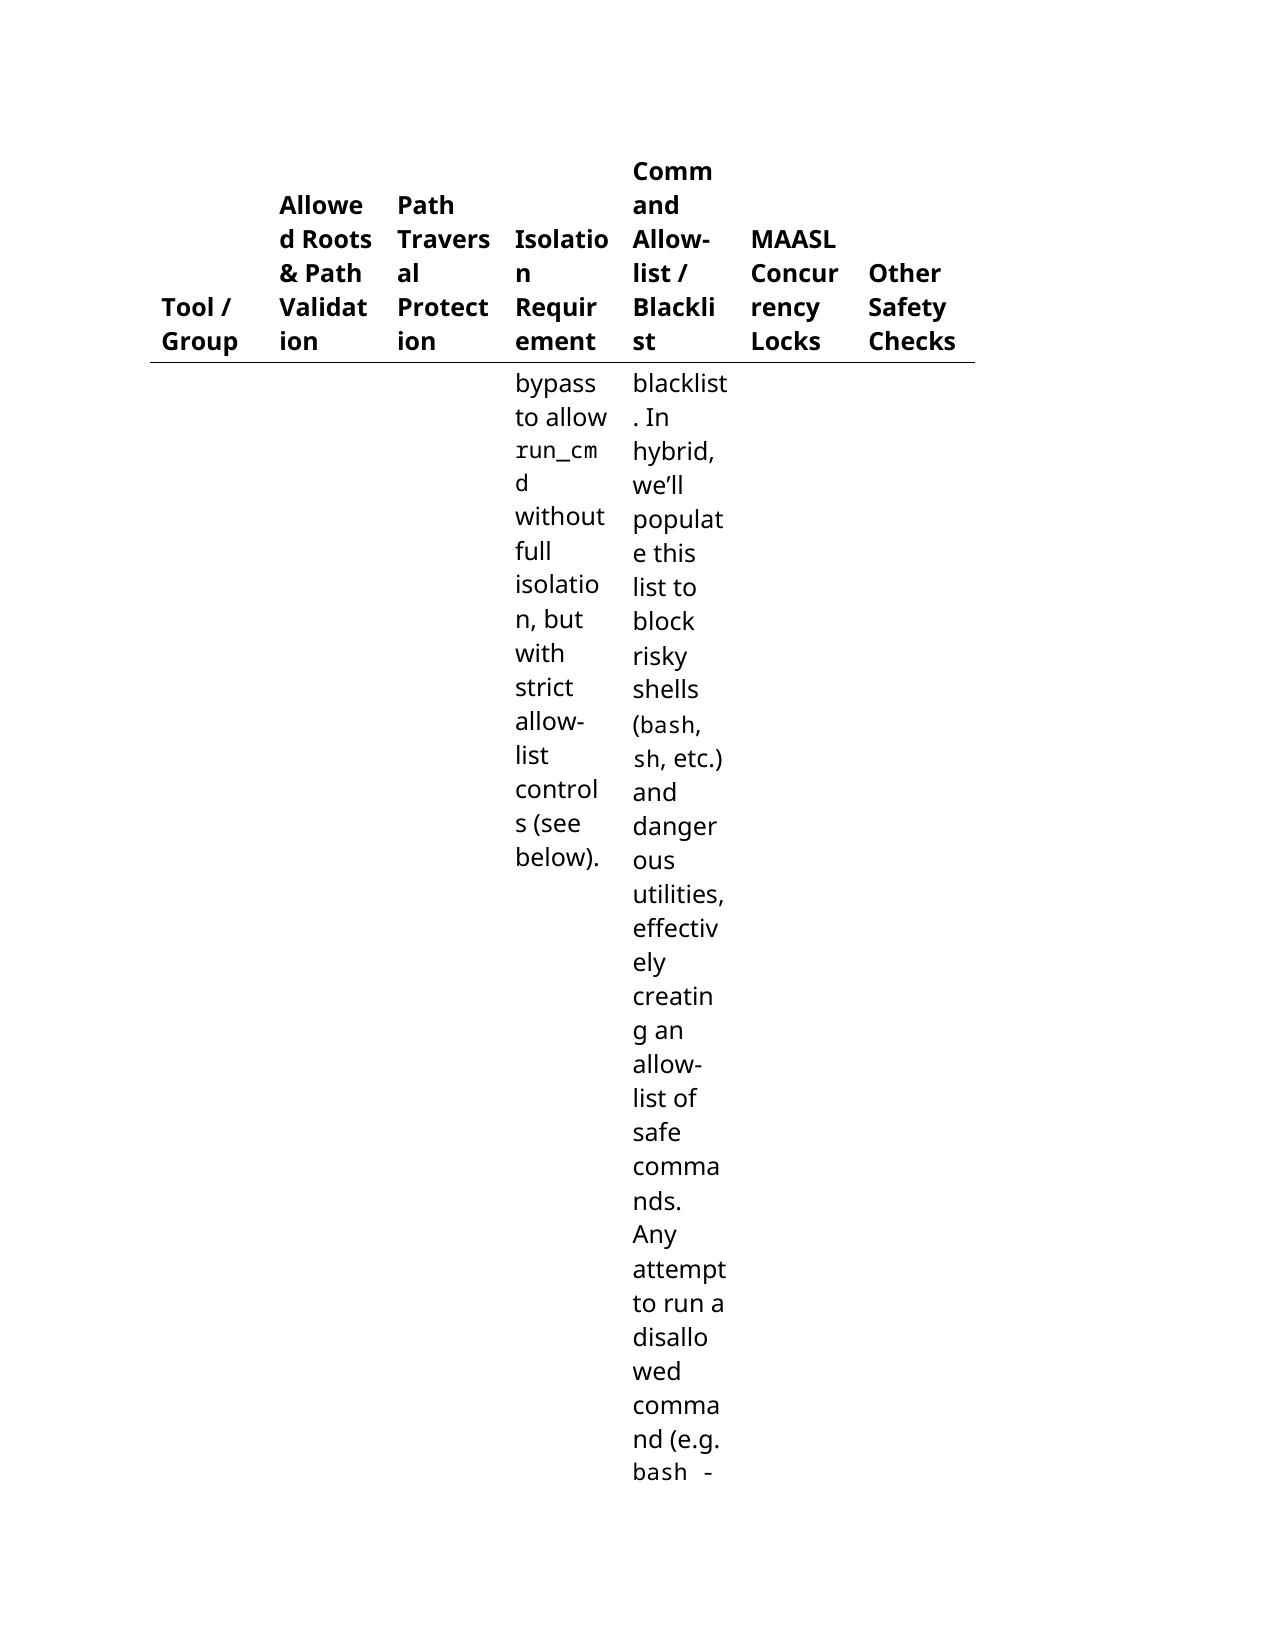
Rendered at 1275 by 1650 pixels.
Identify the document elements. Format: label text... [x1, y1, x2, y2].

table_header Other Safety Checks [857, 150, 975, 362]
table_header Tool / Group [150, 150, 268, 362]
table_cell blacklist. In hybrid, we’ll populate this list to block risky shells (bash, sh, etc.) and dangerous utilities, effectively creating an allow-list of safe commands. Any attempt to run a disallowed command (e.g. bash [621, 363, 739, 1487]
table_header Isolation Requirement [504, 150, 621, 362]
table_header Command Allow-list / Blacklist [621, 150, 739, 362]
table_cell bypass to allow run_cmd without full isolation, but with strict allow-list controls (see below). [504, 363, 621, 1487]
table_cell [150, 363, 268, 1487]
table_cell [268, 363, 386, 1487]
table_cell [857, 363, 975, 1487]
table_header Allowed Roots & Path Validation [268, 150, 386, 362]
table_header Path Traversal Protection [386, 150, 503, 362]
table_header MAASL Concurrency Locks [739, 150, 857, 362]
table_cell [386, 363, 503, 1487]
table_cell [739, 363, 857, 1487]
